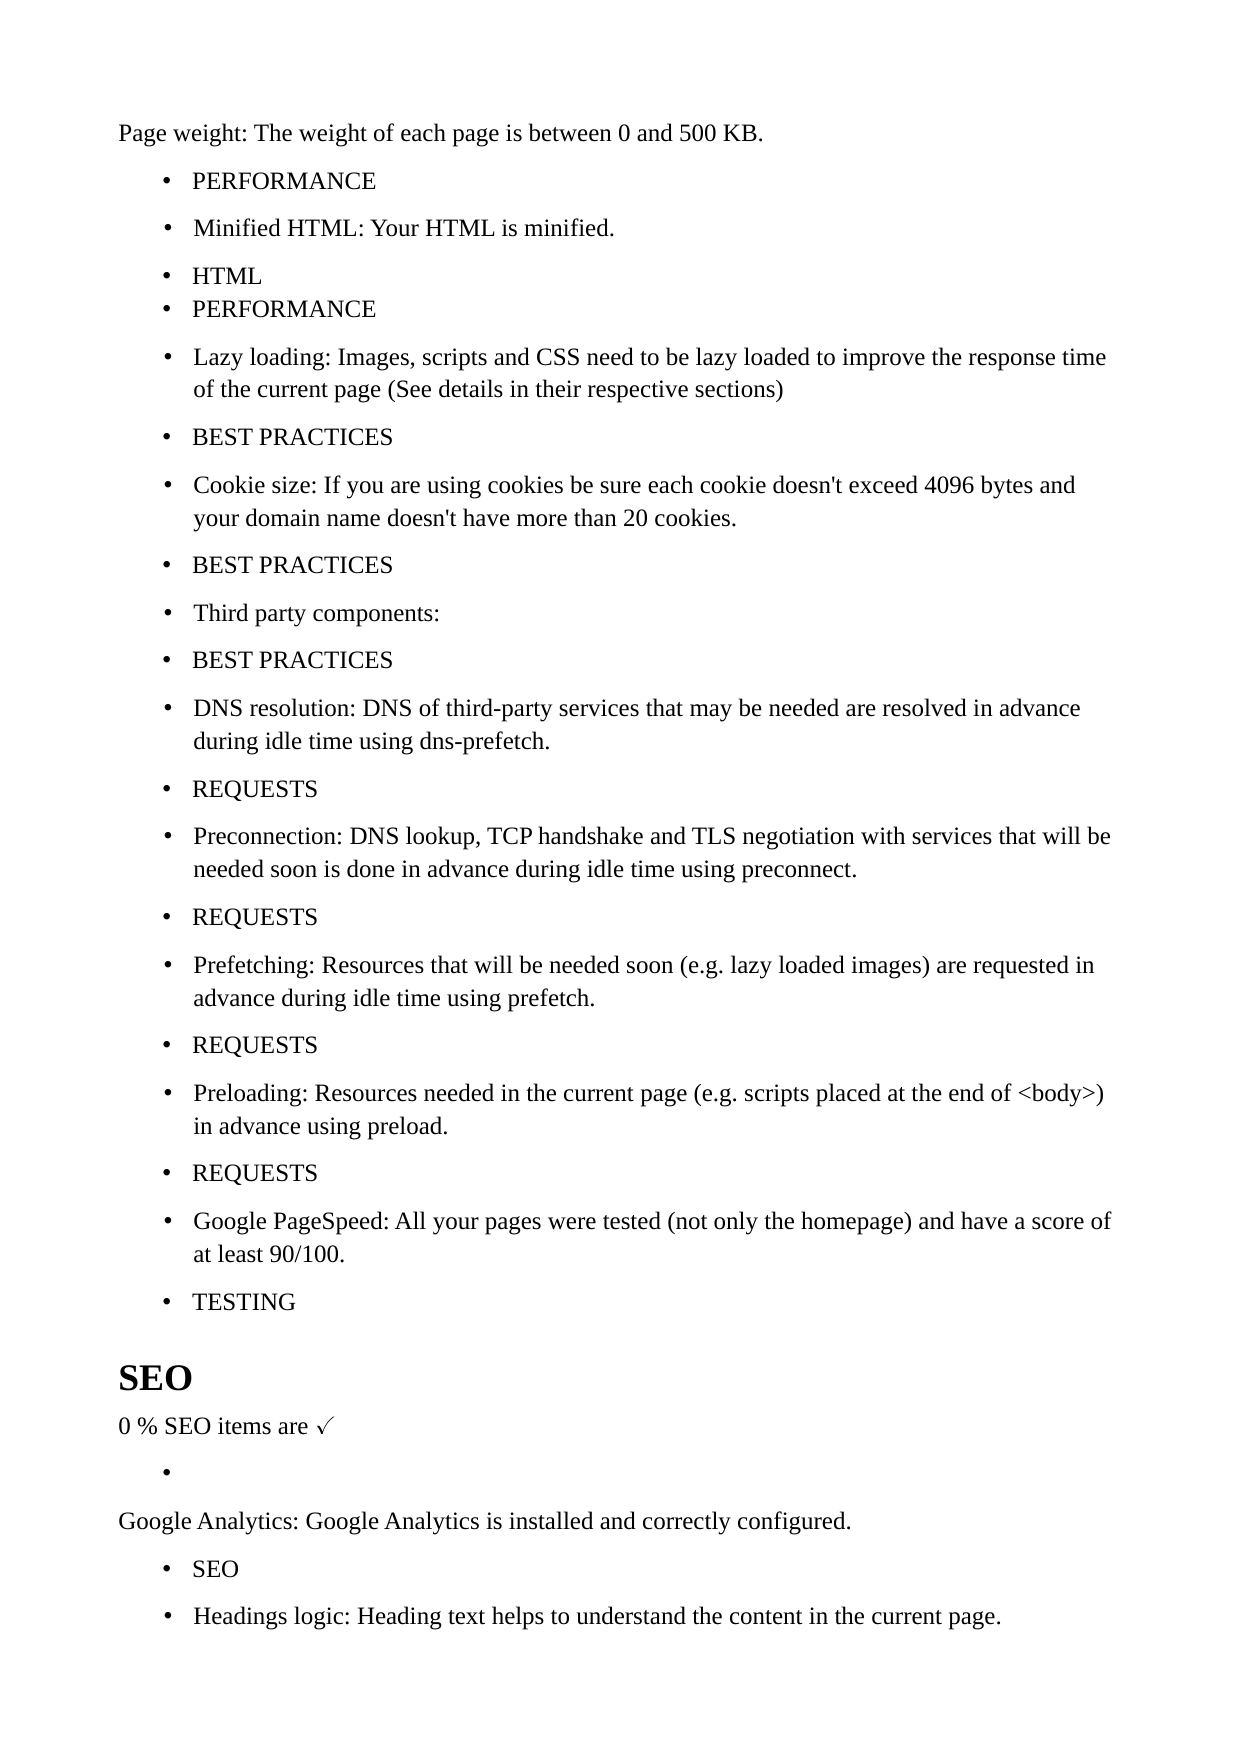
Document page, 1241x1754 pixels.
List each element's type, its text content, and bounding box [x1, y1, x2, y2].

list Headings logic: Heading text helps to understand the content in the current page. [164, 1601, 1122, 1630]
list Minified HTML: Your HTML is minified. [164, 213, 1122, 242]
list BEST PRACTICES [162, 422, 1122, 451]
list Preconnection: DNS lookup, TCP handshake and TLS negotiation with services that will be needed soon is done in advance during idle time using preconnect. [164, 821, 1122, 883]
list BEST PRACTICES [162, 550, 1122, 579]
list REQUESTS [162, 1030, 1122, 1059]
list REQUESTS [162, 774, 1122, 803]
list DNS resolution: DNS of third-party services that may be needed are resolved in advance during idle time using dns-prefetch. [164, 693, 1122, 755]
list Google PageSpeed: All your pages were tested (not only the homepage) and have a score of at least 90/100. [164, 1206, 1122, 1268]
subtitle SEO [118, 1355, 1122, 1398]
list Cookie size: If you are using cookies be sure each cookie doesn't exceed 4096 bytes and your domain name doesn't have more than 20 cookies. [164, 470, 1122, 532]
list Third party components: [164, 598, 1122, 627]
list REQUESTS [162, 1158, 1122, 1187]
list Preloading: Resources needed in the current page (e.g. scripts placed at the end of <body>) in advance using preload. [164, 1078, 1122, 1140]
list PERFORMANCE [162, 294, 1122, 323]
list SEO [162, 1554, 1122, 1582]
list TESTING [162, 1287, 1122, 1316]
text Page weight: The weight of each page is between 0 and 500 KB. [118, 118, 1122, 147]
list Lazy loading: Images, scripts and CSS need to be lazy loaded to improve the response time of the current page (See details in their respective sections) [164, 342, 1122, 403]
text 0 % SEO items are ✓ [118, 1411, 1122, 1439]
list HTML [162, 261, 1122, 290]
text Google Analytics: Google Analytics is installed and correctly configured. [118, 1506, 1122, 1535]
list BEST PRACTICES [162, 646, 1122, 674]
list PERFORMANCE [162, 166, 1122, 194]
list Prefetching: Resources that will be needed soon (e.g. lazy loaded images) are requested in advance during idle time using prefetch. [164, 950, 1122, 1011]
list REQUESTS [162, 902, 1122, 931]
